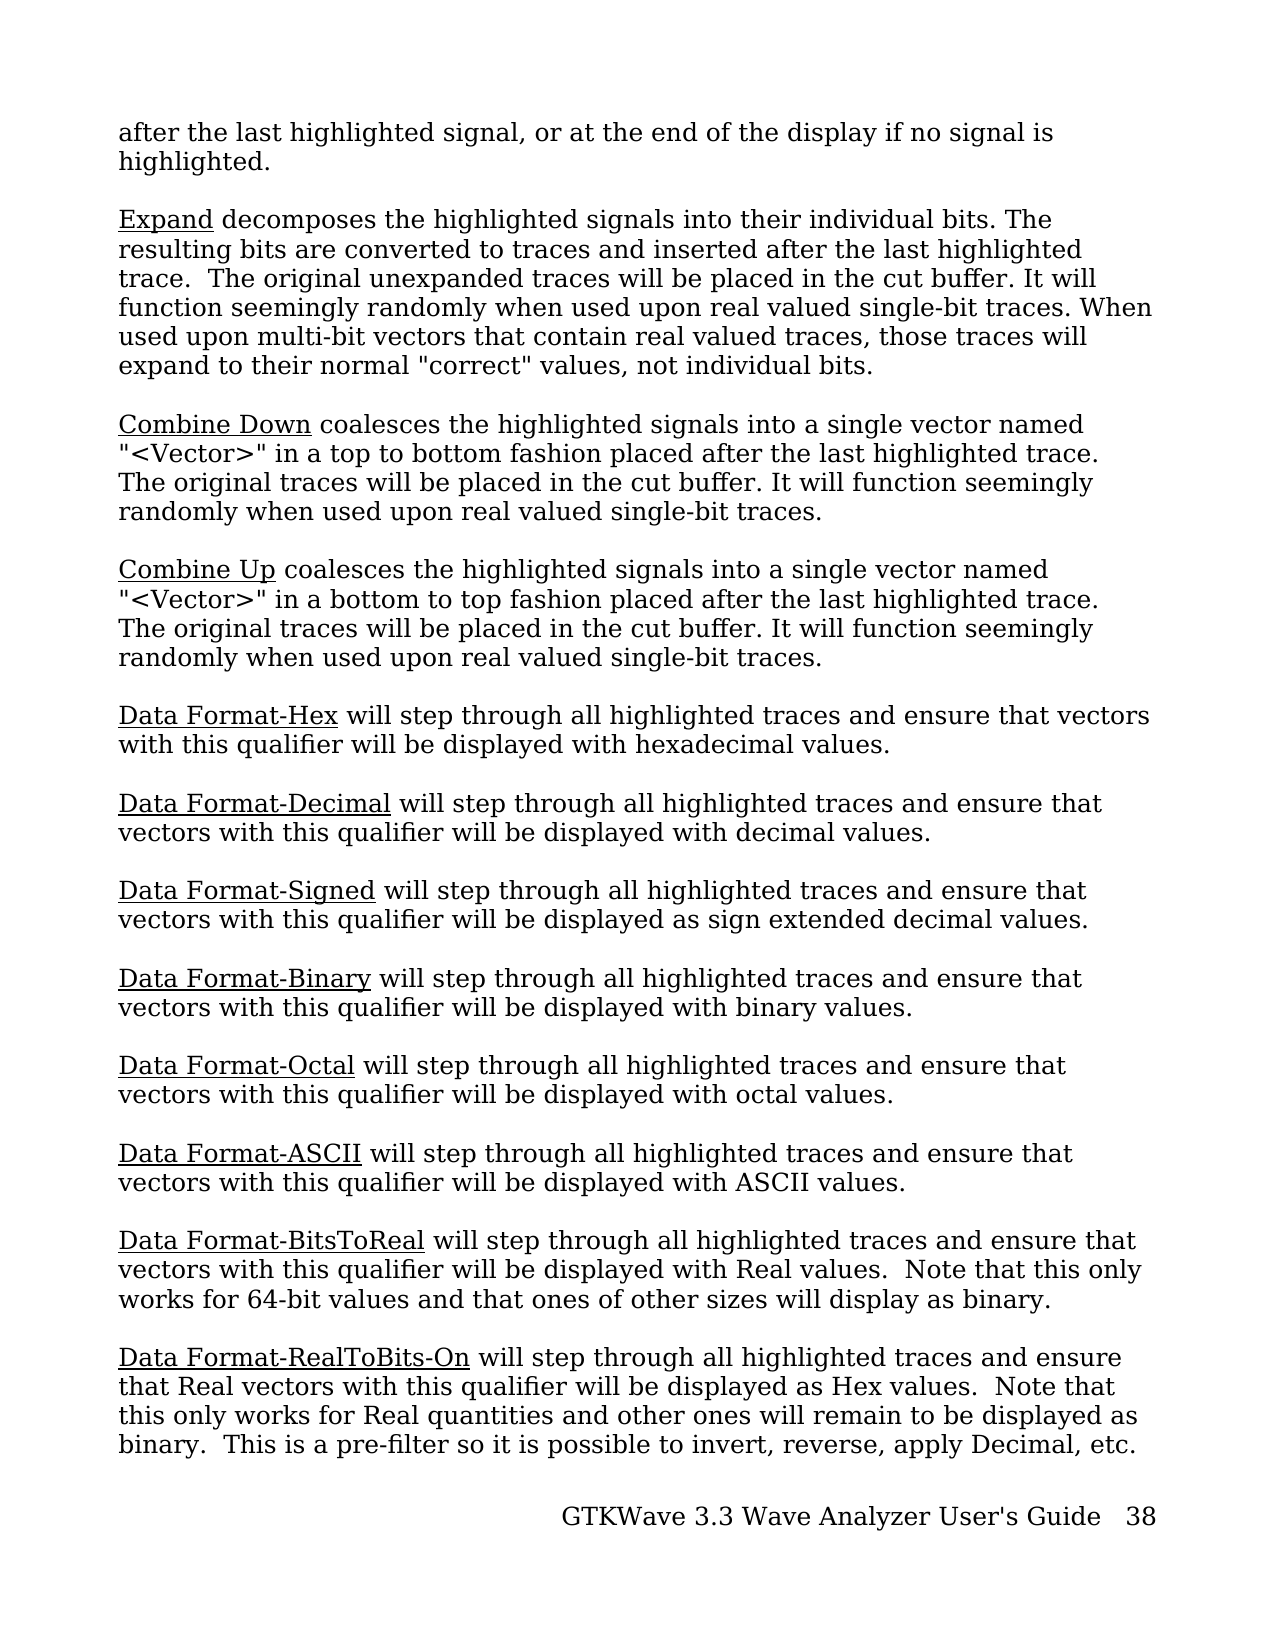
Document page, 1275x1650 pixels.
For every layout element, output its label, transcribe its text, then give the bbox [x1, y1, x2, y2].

text Combine Down coalesces the highlighted signals into a single vector named "<Vector>" in a top to bottom fashion placed after the last highlighted trace. The original traces will be placed in the cut buffer. It will function seemingly randomly when used upon real valued single-bit traces. [118, 410, 1157, 526]
text Data Format-RealToBits-On will step through all highlighted traces and ensure that Real vectors with this qualifier will be displayed as Hex values. Note that this only works for Real quantities and other ones will remain to be displayed as binary. This is a pre-filter so it is possible to invert, reverse, apply Decimal, etc. [118, 1343, 1157, 1460]
text Data Format-Octal will step through all highlighted traces and ensure that vectors with this qualifier will be displayed with octal values. [118, 1051, 1157, 1110]
text Data Format-Decimal will step through all highlighted traces and ensure that vectors with this qualifier will be displayed with decimal values. [118, 789, 1157, 847]
text after the last highlighted signal, or at the end of the display if no signal is highlighted. [118, 118, 1157, 176]
text Data Format-Binary will step through all highlighted traces and ensure that vectors with this qualifier will be displayed with binary values. [118, 964, 1157, 1022]
text Expand decomposes the highlighted signals into their individual bits. The resulting bits are converted to traces and inserted after the last highlighted trace. The original unexpanded traces will be placed in the cut buffer. It will function seemingly randomly when used upon real valued single-bit traces. When used upon multi-bit vectors that contain real valued traces, those traces will expand to their normal "correct" values, not individual bits. [118, 206, 1157, 381]
text Data Format-ASCII will step through all highlighted traces and ensure that vectors with this qualifier will be displayed with ASCII values. [118, 1139, 1157, 1197]
text Data Format-BitsToReal will step through all highlighted traces and ensure that vectors with this qualifier will be displayed with Real values. Note that this only works for 64-bit values and that ones of other sizes will display as binary. [118, 1226, 1157, 1314]
text Data Format-Signed will step through all highlighted traces and ensure that vectors with this qualifier will be displayed as sign extended decimal values. [118, 876, 1157, 935]
text Data Format-Hex will step through all highlighted traces and ensure that vectors with this qualifier will be displayed with hexadecimal values. [118, 701, 1157, 760]
text Combine Up coalesces the highlighted signals into a single vector named "<Vector>" in a bottom to top fashion placed after the last highlighted trace. The original traces will be placed in the cut buffer. It will function seemingly randomly when used upon real valued single-bit traces. [118, 556, 1157, 672]
